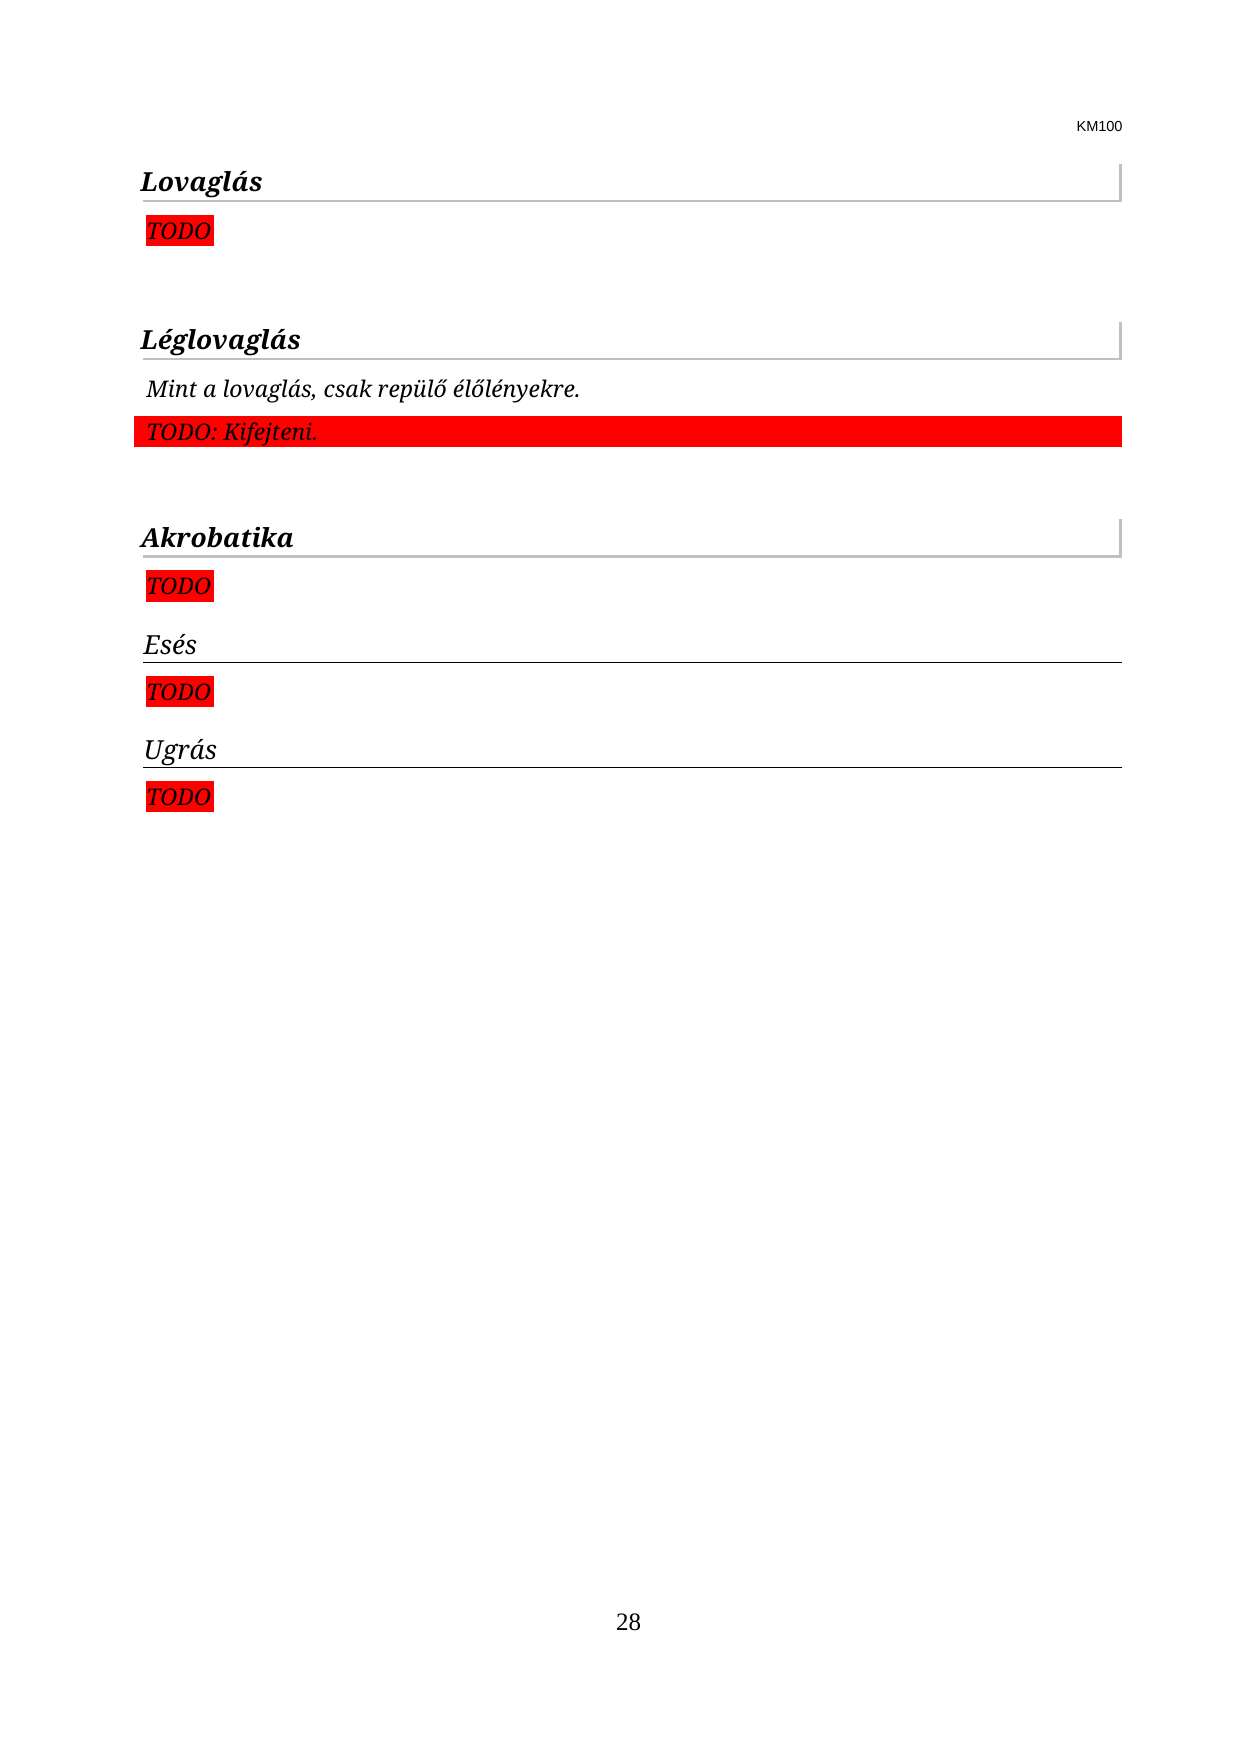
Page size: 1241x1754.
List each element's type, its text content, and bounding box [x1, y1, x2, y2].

text TODO [134, 570, 1122, 602]
subtitle Lovaglás [140, 164, 1119, 199]
text Mint a lovaglás, csak repülő élőlényekre. [134, 373, 1122, 404]
subtitle Léglovaglás [140, 322, 1119, 357]
text TODO [134, 215, 1122, 246]
text TODO: Kifejteni. [134, 416, 1122, 447]
subtitle Ugrás [143, 732, 1122, 767]
subtitle Esés [143, 626, 1122, 662]
text TODO [134, 676, 1122, 707]
subtitle Akrobatika [140, 519, 1119, 555]
text TODO [134, 781, 1122, 812]
